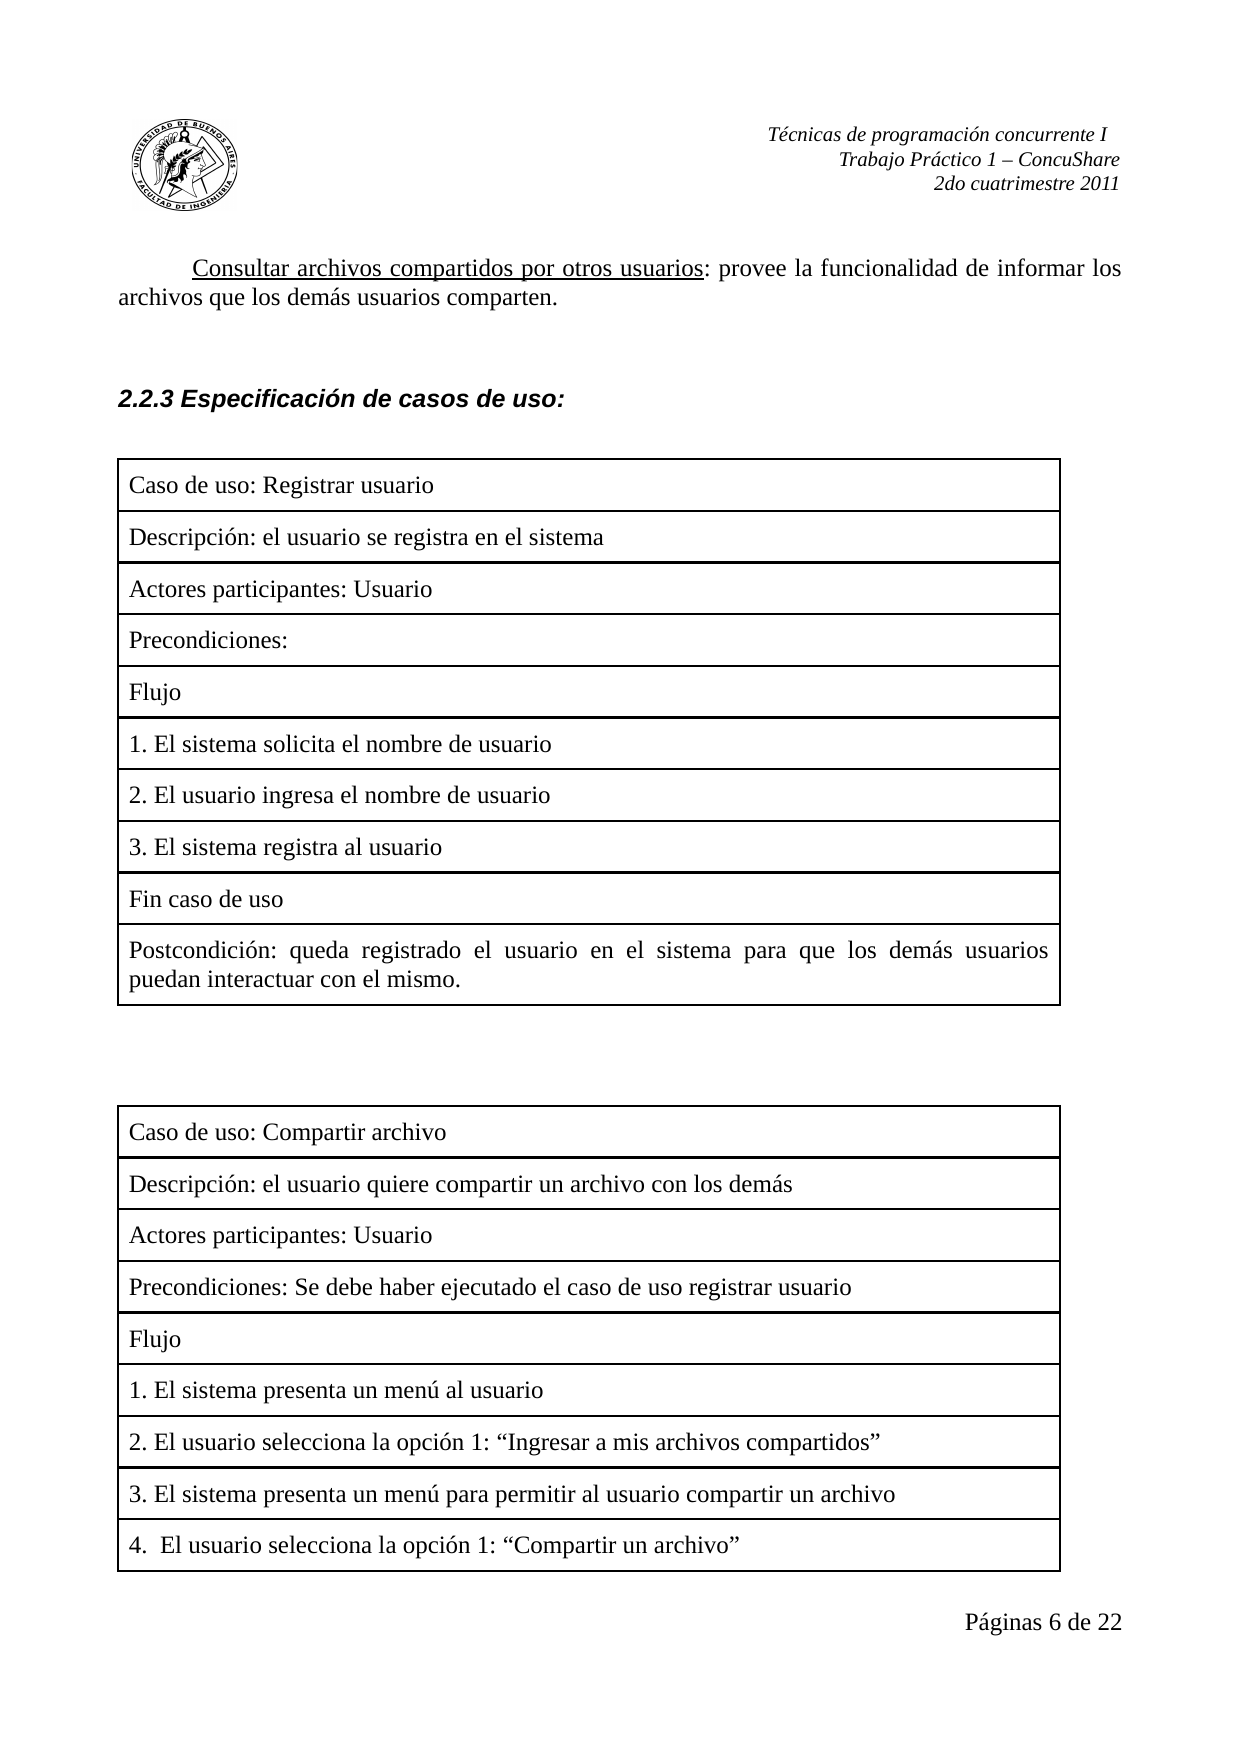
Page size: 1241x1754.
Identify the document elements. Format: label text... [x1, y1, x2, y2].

table_cell Precondiciones: [119, 615, 1059, 665]
table_cell 3. El sistema presenta un menú para permitir al usuario compartir un archivo [119, 1469, 1059, 1518]
table_cell Precondiciones: Se debe haber ejecutado el caso de uso registrar usuario [119, 1262, 1059, 1311]
subtitle 2.2.3 Especificación de casos de uso: [118, 384, 1122, 413]
table_cell Flujo [119, 667, 1059, 716]
table_cell 1. El sistema solicita el nombre de usuario [119, 719, 1059, 768]
table_cell 2. El usuario selecciona la opción 1: “Ingresar a mis archivos compartidos” [119, 1417, 1059, 1466]
table_cell Postcondición: queda registrado el usuario en el sistema para que los demás usuarios puedan interactuar con el mismo. [119, 925, 1059, 1003]
table_header Caso de uso: Compartir archivo [119, 1107, 1059, 1156]
table_cell Actores participantes: Usuario [119, 1210, 1059, 1260]
table_cell Flujo [119, 1314, 1059, 1363]
table_cell Actores participantes: Usuario [119, 564, 1059, 613]
table_cell 1. El sistema presenta un menú al usuario [119, 1365, 1059, 1415]
table_cell Fin caso de uso [119, 874, 1059, 923]
table_cell 3. El sistema registra al usuario [119, 822, 1059, 871]
table_cell 2. El usuario ingresa el nombre de usuario [119, 770, 1059, 820]
table_cell Descripción: el usuario quiere compartir un archivo con los demás [119, 1159, 1059, 1208]
table_cell 4. El usuario selecciona la opción 1: “Compartir un archivo” [119, 1520, 1059, 1570]
table_header Caso de uso: Registrar usuario [119, 460, 1059, 510]
text Consultar archivos compartidos por otros usuarios: provee la funcionalidad de informar los archivos que los demás usuarios comparten. [118, 253, 1122, 311]
table_cell Descripción: el usuario se registra en el sistema [119, 512, 1059, 561]
picture [131, 119, 238, 211]
